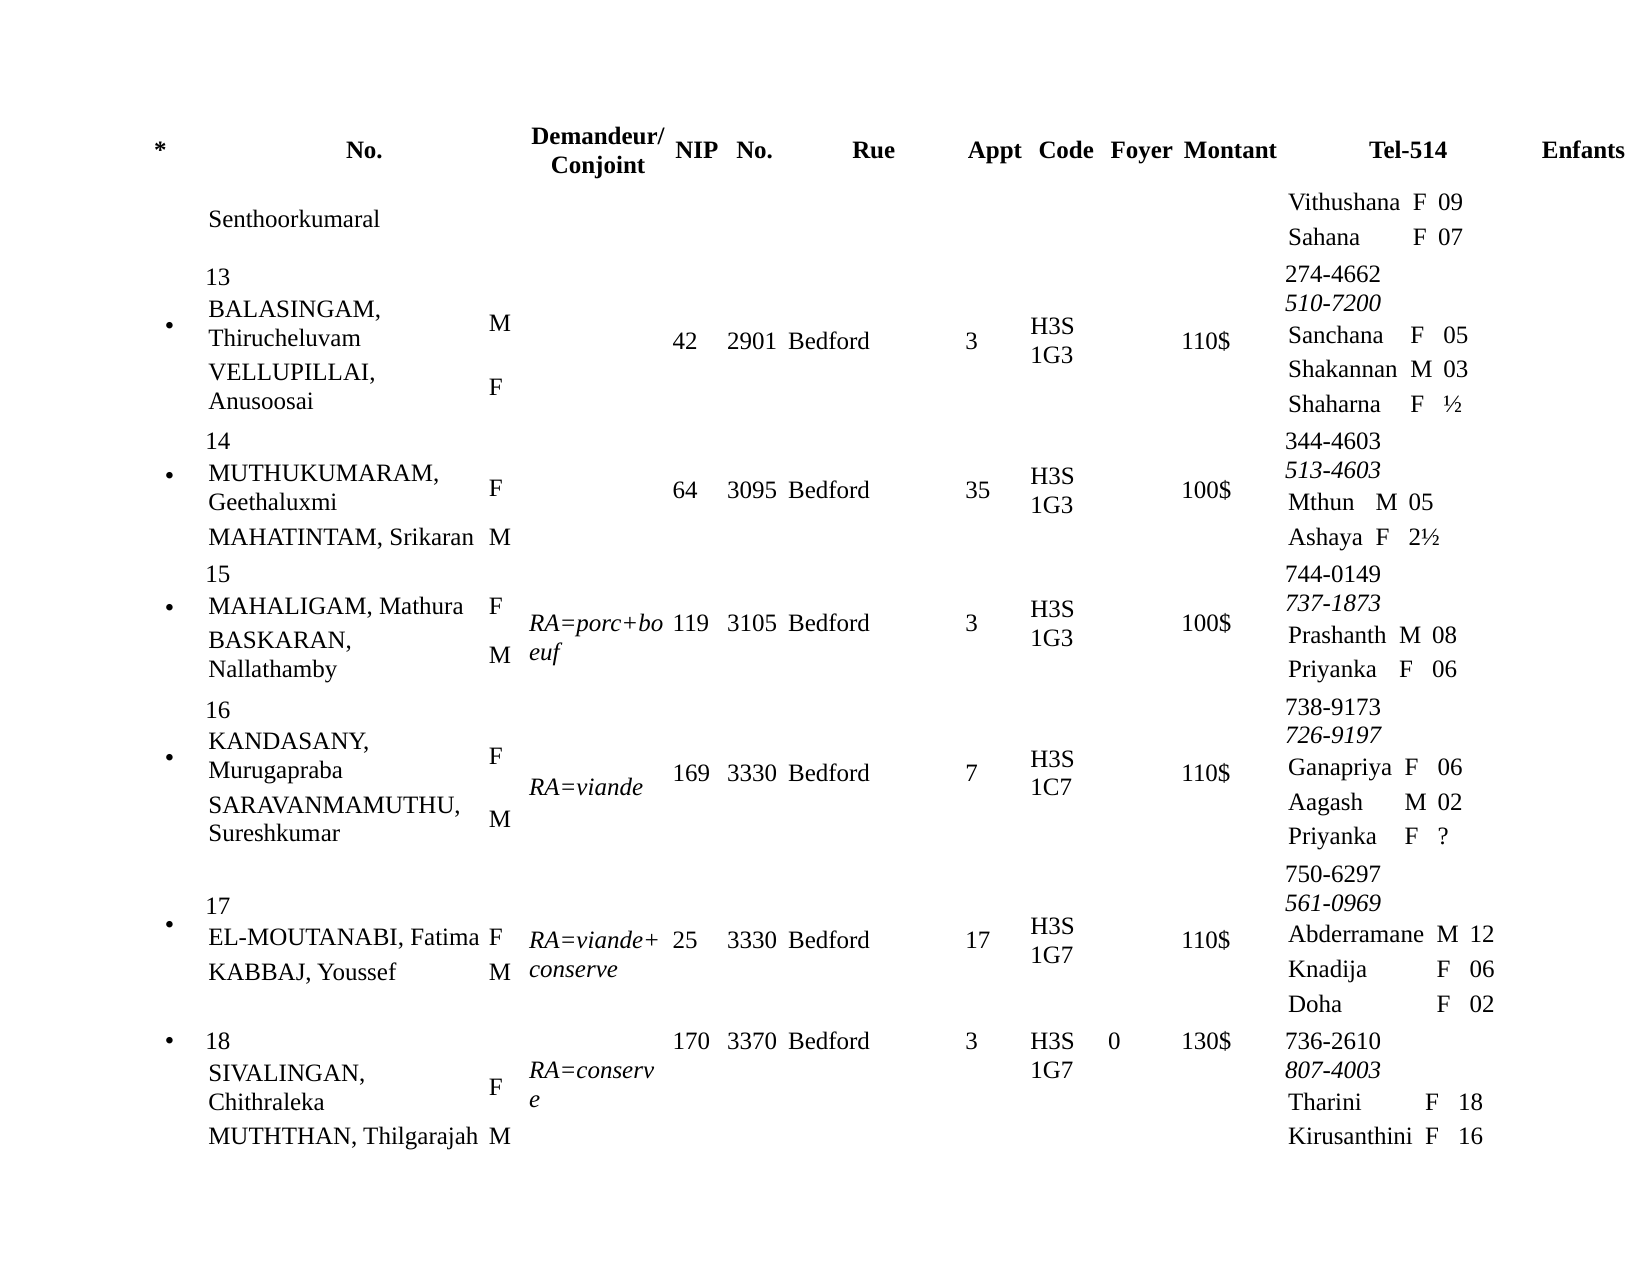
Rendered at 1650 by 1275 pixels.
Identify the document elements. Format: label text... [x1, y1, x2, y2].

table_cell 344-4603 513-4603 [1282, 424, 1534, 556]
table_header Sanchana [1285, 317, 1407, 352]
table_header SIVALINGAN, Chithraleka [205, 1055, 486, 1118]
table_cell H3S 1C7 [1027, 689, 1105, 856]
table_cell ? [1434, 819, 1475, 853]
table_cell 3 [962, 257, 1027, 424]
table_cell M [486, 623, 523, 686]
table_cell F [486, 355, 523, 418]
table_cell RA=viande+conserve [526, 856, 669, 1023]
table_cell H3S 1G3 [1027, 257, 1105, 424]
table_cell [1178, 181, 1282, 257]
table_cell 119 [670, 556, 724, 689]
table_cell [118, 424, 202, 556]
table_header Code [1027, 118, 1105, 181]
table_cell [1105, 424, 1178, 556]
table_cell 2½ [1405, 519, 1452, 553]
table_cell 06 [1466, 951, 1507, 986]
table_cell Knadija [1285, 951, 1433, 986]
table_cell 3330 [724, 856, 785, 1023]
table_cell M [1401, 784, 1434, 818]
table_cell 130$ [1178, 1023, 1282, 1156]
table_header KANDASANY, Murugapraba [205, 724, 486, 787]
table_header Abderramane [1285, 917, 1433, 951]
table_cell 3 [962, 556, 1027, 689]
table_cell Sahana [1285, 219, 1410, 253]
table_cell 03 [1440, 352, 1481, 386]
table_cell 2901 [724, 257, 785, 424]
table_cell F [1434, 986, 1466, 1020]
table_cell [118, 556, 202, 689]
table_header M [1434, 917, 1466, 951]
table_cell Bedford [785, 1023, 962, 1156]
table_cell [1105, 856, 1178, 1023]
table_cell 100$ [1178, 424, 1282, 556]
table_cell Priyanka [1285, 651, 1396, 686]
table_cell [1027, 181, 1105, 257]
table_cell [1534, 257, 1633, 424]
table_cell F [1422, 1118, 1455, 1153]
table_cell [526, 257, 669, 424]
table_cell [1534, 1023, 1633, 1156]
table_header 12 [1466, 917, 1507, 951]
table_header MUTHUKUMARAM, Geethaluxmi [205, 455, 486, 519]
table_header F [486, 724, 523, 787]
table_cell Bedford [785, 556, 962, 689]
table_cell [1105, 689, 1178, 856]
table_header EL-MOUTANABI, Fatima [205, 920, 486, 954]
table_cell [1534, 424, 1633, 556]
table_cell Vithushana [1285, 184, 1410, 219]
table_header NIP [670, 118, 724, 181]
table_cell 64 [670, 424, 724, 556]
table_cell H3S 1G3 [1027, 424, 1105, 556]
table_cell 750-6297 561-0969 [1282, 856, 1534, 1023]
table_cell 17 [962, 856, 1027, 1023]
table_cell M [486, 519, 523, 553]
table_cell [526, 424, 669, 556]
table_cell F [1410, 219, 1435, 253]
table_cell F [1373, 519, 1405, 553]
table_cell 110$ [1178, 257, 1282, 424]
table_header F [486, 455, 523, 519]
table_cell [785, 181, 962, 257]
table_cell [1105, 556, 1178, 689]
table_cell RA=porc+boeuf [526, 556, 669, 689]
table_cell VELLUPILLAI, Anusoosai [205, 355, 486, 418]
table_cell 02 [1434, 784, 1475, 818]
table_cell [526, 181, 669, 257]
table_cell Kirusanthini [1285, 1118, 1422, 1153]
table_header No. [202, 118, 526, 181]
table_cell H3S 1G7 [1027, 1023, 1105, 1156]
table_header M [1396, 617, 1429, 651]
table_header Appt [962, 118, 1027, 181]
table_cell 35 [962, 424, 1027, 556]
table_cell Ashaya [1285, 519, 1372, 553]
table_cell 0 [1105, 1023, 1178, 1156]
table_cell 14 [202, 424, 526, 556]
table_cell F [1401, 819, 1434, 853]
table_cell [118, 257, 202, 424]
table_header M [486, 291, 523, 354]
table_header 08 [1429, 617, 1470, 651]
table_cell M [486, 954, 523, 989]
table_cell Bedford [785, 856, 962, 1023]
table_cell [1282, 181, 1534, 257]
table_cell Aagash [1285, 784, 1401, 818]
table_cell 736-2610 807-4003 [1282, 1023, 1534, 1156]
table_header Tel-514 [1282, 118, 1534, 181]
table_cell 15 [202, 556, 526, 689]
table_cell 169 [670, 689, 724, 856]
table_cell 02 [1466, 986, 1507, 1020]
table_header 05 [1405, 484, 1452, 519]
table_header F [486, 1055, 523, 1118]
table_cell BASKARAN, Nallathamby [205, 623, 486, 686]
table_cell M [1407, 352, 1440, 386]
table_cell M [486, 787, 523, 850]
table_header 18 [1455, 1084, 1496, 1118]
table_cell 110$ [1178, 856, 1282, 1023]
table_cell Shaharna [1285, 386, 1407, 421]
table_header No. [724, 118, 785, 181]
table_cell 100$ [1178, 556, 1282, 689]
table_header Ganapriya [1285, 749, 1401, 784]
table_header F [1401, 749, 1434, 784]
table_header M [1373, 484, 1405, 519]
table_cell [670, 181, 724, 257]
table_cell [118, 689, 202, 856]
table_cell [1534, 181, 1633, 257]
table_cell ½ [1440, 386, 1481, 421]
table_cell Bedford [785, 424, 962, 556]
table_cell F [1410, 184, 1435, 219]
table_header 06 [1434, 749, 1475, 784]
table_cell F [1434, 951, 1466, 986]
table_header BALASINGAM, Thirucheluvam [205, 291, 486, 354]
table_header Demandeur/Conjoint [526, 118, 669, 181]
table_header * [118, 118, 202, 181]
table_cell [486, 202, 523, 236]
table_header 05 [1440, 317, 1481, 352]
table_cell Bedford [785, 689, 962, 856]
table_header Enfants [1534, 118, 1633, 181]
table_cell H3S 1G3 [1027, 556, 1105, 689]
table_cell 13 [202, 257, 526, 424]
table_cell 42 [670, 257, 724, 424]
table_cell 09 [1435, 184, 1476, 219]
table_header F [486, 920, 523, 954]
table_cell F [1396, 651, 1429, 686]
table_header Prashanth [1285, 617, 1396, 651]
table_cell [1105, 181, 1178, 257]
table_cell 07 [1435, 219, 1476, 253]
table_cell MAHATINTAM, Srikaran [205, 519, 486, 553]
table_cell 3370 [724, 1023, 785, 1156]
table_cell SARAVANMAMUTHU, Sureshkumar [205, 787, 486, 850]
table_cell F [1407, 386, 1440, 421]
table_cell [118, 856, 202, 1023]
table_cell 25 [670, 856, 724, 1023]
table_cell 274-4662 510-7200 [1282, 257, 1534, 424]
table_cell [1534, 689, 1633, 856]
table_cell 18 [202, 1023, 526, 1156]
table_cell 110$ [1178, 689, 1282, 856]
table_header Foyer [1105, 118, 1178, 181]
table_header Montant [1178, 118, 1282, 181]
table_cell [202, 181, 526, 257]
table_cell Priyanka [1285, 819, 1401, 853]
table_cell 738-9173 726-9197 [1282, 689, 1534, 856]
table_cell Senthoorkumaral [205, 202, 486, 236]
table_cell MUTHTHAN, Thilgarajah [205, 1118, 486, 1153]
table_cell 744-0149 737-1873 [1282, 556, 1534, 689]
table_cell 3095 [724, 424, 785, 556]
table_cell [118, 181, 202, 257]
table_cell [1534, 556, 1633, 689]
table_cell RA=conserve [526, 1023, 669, 1156]
table_header MAHALIGAM, Mathura [205, 588, 486, 623]
table_cell [1105, 257, 1178, 424]
table_cell [1534, 856, 1633, 1023]
table_cell KABBAJ, Youssef [205, 954, 486, 989]
table_cell Bedford [785, 257, 962, 424]
table_cell 170 [670, 1023, 724, 1156]
table_cell M [486, 1118, 523, 1153]
table_cell [962, 181, 1027, 257]
table_cell 17 [202, 856, 526, 1023]
table_cell 7 [962, 689, 1027, 856]
table_cell [724, 181, 785, 257]
table_cell 3330 [724, 689, 785, 856]
table_cell 16 [202, 689, 526, 856]
table_header Tharini [1285, 1084, 1422, 1118]
table_header Rue [785, 118, 962, 181]
table_header Mthun [1285, 484, 1372, 519]
table_cell Shakannan [1285, 352, 1407, 386]
table_cell Doha [1285, 986, 1433, 1020]
table_header F [486, 588, 523, 623]
table_header F [1407, 317, 1440, 352]
table_cell 06 [1429, 651, 1470, 686]
table_cell 16 [1455, 1118, 1496, 1153]
table_cell 3105 [724, 556, 785, 689]
table_cell RA=viande [526, 689, 669, 856]
table_cell H3S 1G7 [1027, 856, 1105, 1023]
table_cell [118, 1023, 202, 1156]
table_cell 3 [962, 1023, 1027, 1156]
table_header F [1422, 1084, 1455, 1118]
